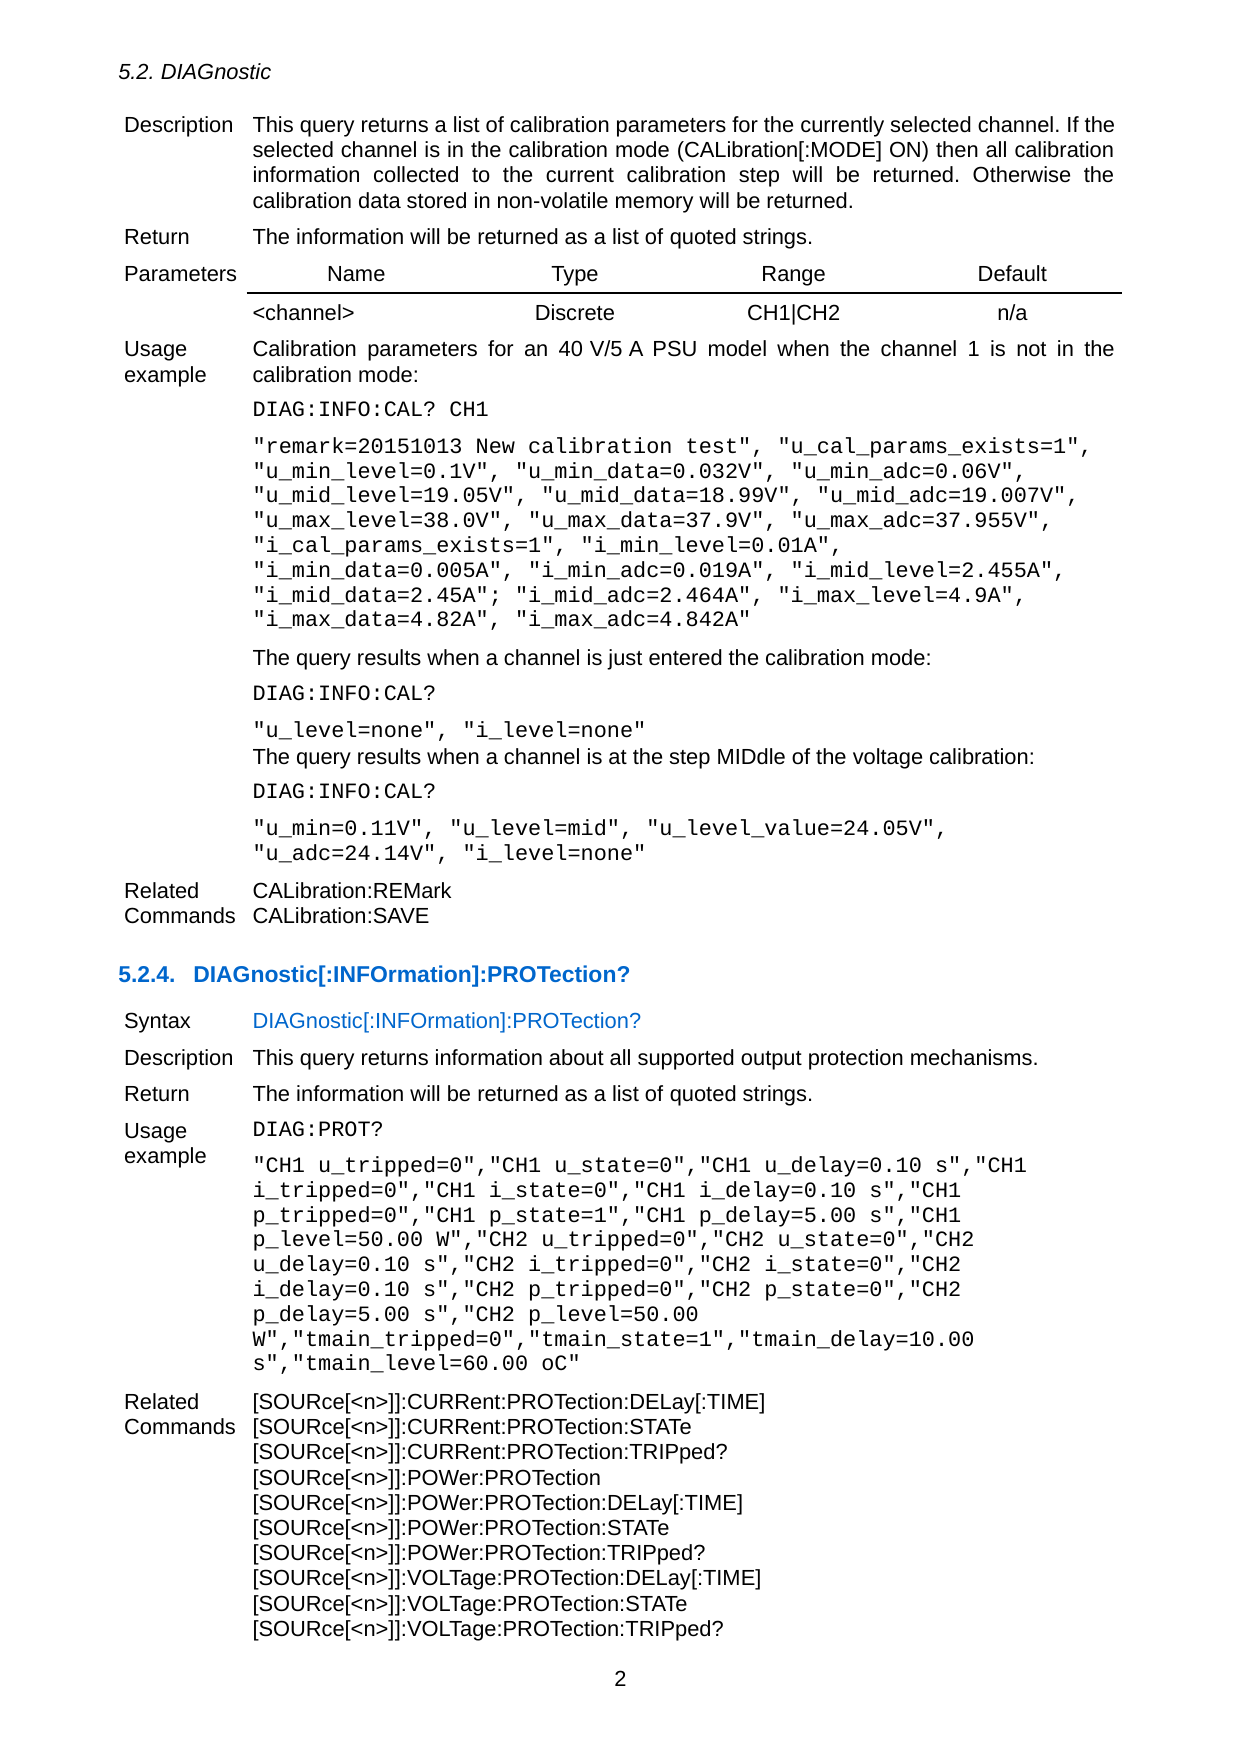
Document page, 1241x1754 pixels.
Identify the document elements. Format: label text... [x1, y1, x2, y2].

table_cell Discrete [465, 294, 684, 331]
table_cell DIAG:PROT? "CH1 u_tripped=0","CH1 u_state=0","CH1 u_delay=0.10 s","CH1 i_tripped=0","CH1 i_state=0","CH1 i_delay=0.10 s","CH1 p_tripped=0","CH1 p_state=1","CH1 p_delay=5.00 s","CH1 p_level=50.00 W","CH2 u_tripped=0","CH2 u_state=0","CH2 u_delay=0.10 s","CH2 i_tripped=0","CH2 i_state=0","CH2 i_delay=0.10 s","CH2 p_tripped=0","CH2 p_state=0","CH2 p_delay=5.00 s","CH2 p_level=50.00 W","tmain_tripped=0","tmain_state=1","tmain_delay=10.00 s","tmain_level=60.00 oC" [247, 1112, 1122, 1383]
table_cell Related Commands [118, 1383, 247, 1647]
table_cell n/a [903, 294, 1122, 331]
table_cell Description [118, 1039, 247, 1075]
table_cell Description [118, 106, 247, 218]
table_header Syntax [118, 1002, 247, 1039]
table_cell [SOURce[<n>]]:CURRent:PROTection:DELay[:TIME] [SOURce[<n>]]:CURRent:PROTection:STATe [SOURce[<n>]]:CURRent:PROTection:TRIPped? [SOURce[<n>]]:POWer:PROTection [SOURce[<n>]]:POWer:PROTection:DELay[:TIME] [SOURce[<n>]]:POWer:PROTection:STATe [SOURce[<n>]]:POWer:PROTection:TRIPped? [SOURce[<n>]]:VOLTage:PROTection:DELay[:TIME] [SOURce[<n>]]:VOLTage:PROTection:STATe [SOURce[<n>]]:VOLTage:PROTection:TRIPped? [247, 1383, 1122, 1647]
table_header DIAGnostic[:INFOrmation]:PROTection? [247, 1002, 1122, 1039]
table_cell Calibration parameters for an 40 V/5 A PSU model when the channel 1 is not in the calibration mode: DIAG:INFO:CAL? CH1 "remark=20151013 New calibration test", "u_cal_params_exists=1", "u_min_level=0.1V", "u_min_data=0.032V", "u_min_adc=0.06V", "u_mid_level=19.05V", "u_mid_data=18.99V", "u_mid_adc=19.007V", "u_max_level=38.0V", "u_max_data=37.9V", "u_max_adc=37.955V", "i_cal_params_exists=1", "i_min_level=0.01A", "i_min_data=0.005A", "i_min_adc=0.019A", "i_mid_level=2.455A", "i_mid_data=2.45A"; "i_mid_adc=2.464A", "i_max_level=4.9A", "i_max_data=4.82A", "i_max_adc=4.842A" The query results when a channel is just entered the calibration mode: DIAG:INFO:CAL? "u_level=none", "i_level=none" The query results when a channel is at the step MIDdle of the voltage calibration: DIAG:INFO:CAL? "u_min=0.11V", "u_level=mid", "u_level_value=24.05V", "u_adc=24.14V", "i_level=none" [247, 331, 1122, 872]
table_cell CH1|CH2 [684, 294, 903, 331]
table_cell Usage example [118, 331, 247, 872]
table_cell CALibration:REMark CALibration:SAVE [247, 873, 1122, 934]
table_cell Type [465, 255, 684, 292]
table_cell Name [247, 255, 465, 292]
table_cell The information will be returned as a list of quoted strings. [247, 219, 1122, 255]
subtitle DIAGnostic[:INFOrmation]:PROTection? [118, 961, 1122, 987]
table_cell The information will be returned as a list of quoted strings. [247, 1075, 1122, 1112]
table_cell Related Commands [118, 873, 247, 934]
table_cell Default [903, 255, 1122, 292]
table_cell This query returns information about all supported output protection mechanisms. [247, 1039, 1122, 1075]
table_cell Return [118, 1075, 247, 1112]
table_cell <channel> [247, 294, 465, 331]
table_cell Usage example [118, 1112, 247, 1383]
table_cell Range [684, 255, 903, 292]
table_cell Parameters [118, 255, 247, 331]
table_cell This query returns a list of calibration parameters for the currently selected channel. If the selected channel is in the calibration mode (CALibration[:MODE] ON) then all calibration information collected to the current calibration step will be returned. Otherwise the calibration data stored in non-volatile memory will be returned. [247, 106, 1122, 218]
table_cell Return [118, 219, 247, 255]
